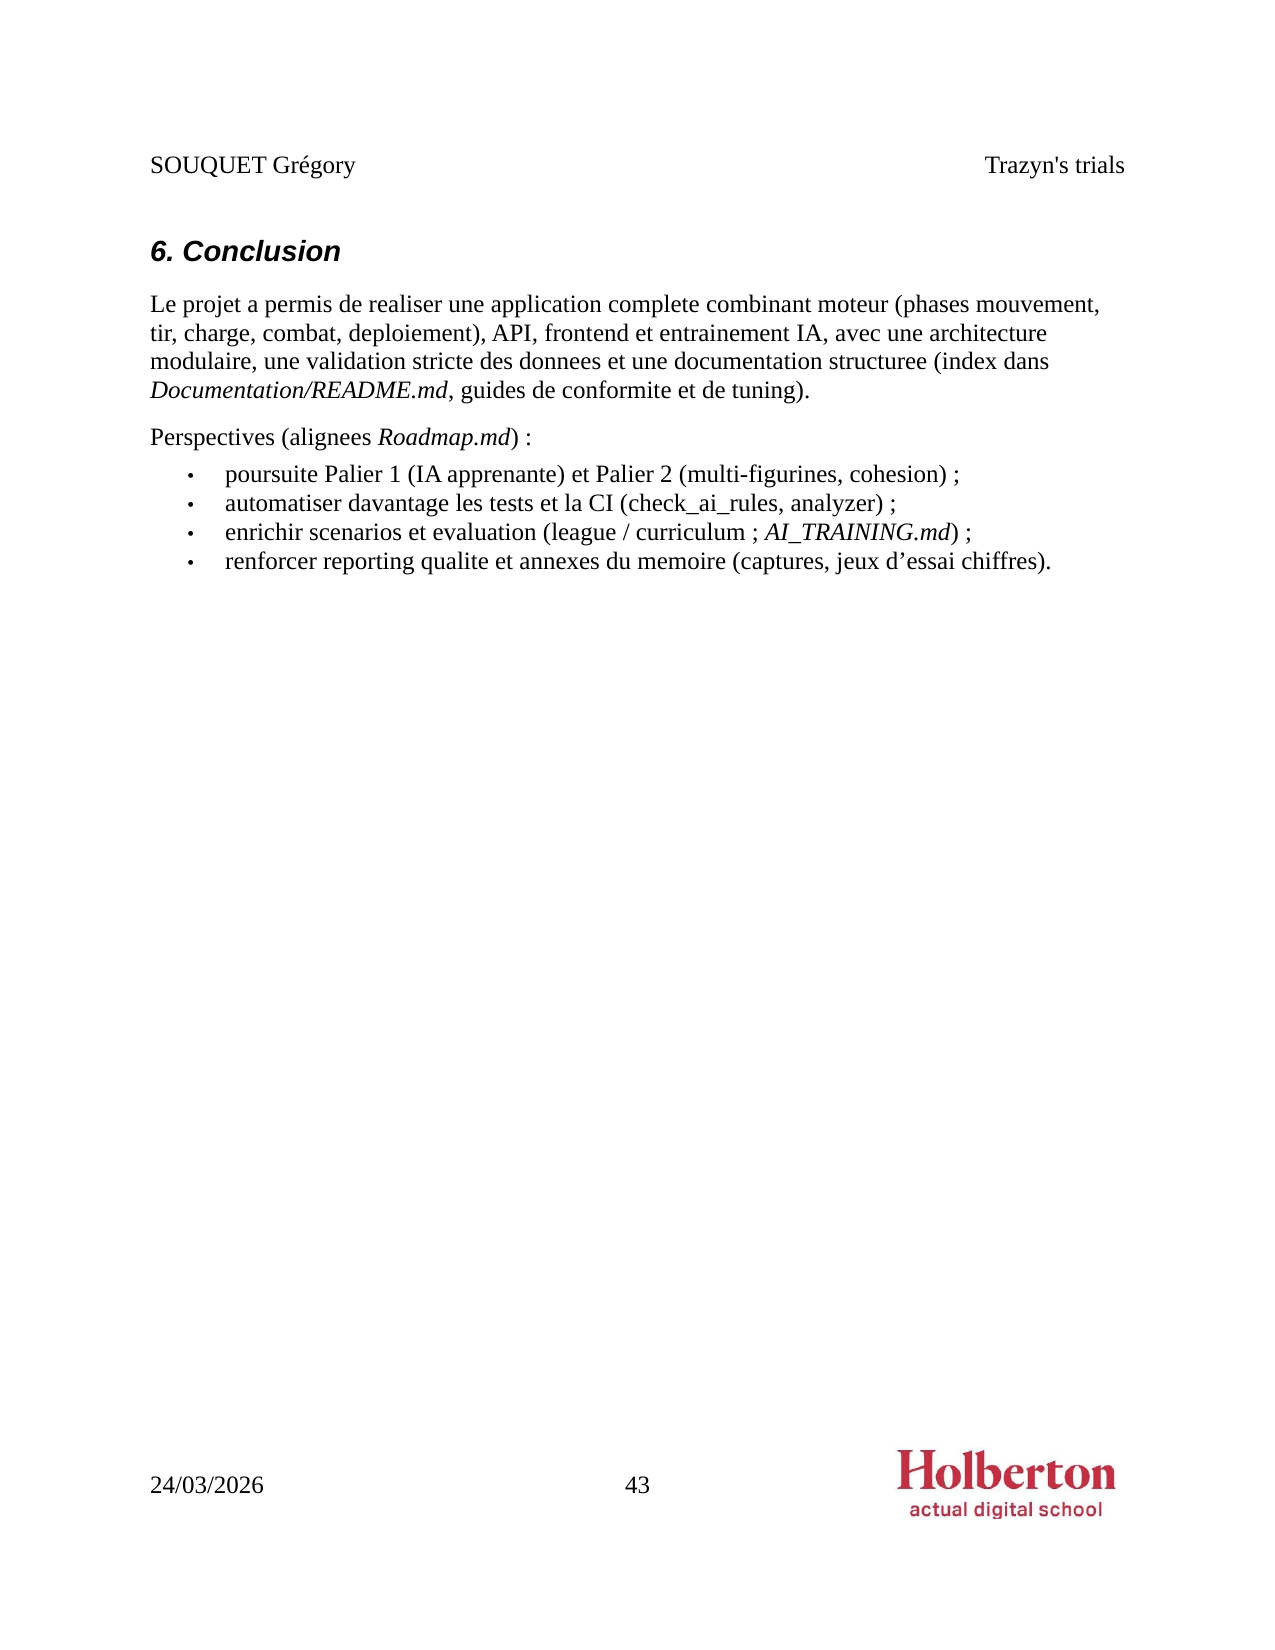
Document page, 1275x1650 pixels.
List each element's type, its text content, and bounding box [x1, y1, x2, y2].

list enrichir scenarios et evaluation (league / curriculum ; AI_TRAINING.md) ; [187, 517, 1125, 546]
text Le projet a permis de realiser une application complete combinant moteur (phases mouvement, tir, charge, combat, deploiement), API, frontend et entrainement IA, avec une architecture modulaire, une validation stricte des donnees et une documentation structuree (index dans Documentation/README.md, guides de conformite et de tuning). [150, 289, 1125, 404]
list poursuite Palier 1 (IA apprenante) et Palier 2 (multi-figurines, cohesion) ; [187, 459, 1125, 488]
picture [886, 1447, 1117, 1519]
subtitle 6. Conclusion [150, 234, 1125, 267]
list renforcer reporting qualite et annexes du memoire (captures, jeux d’essai chiffres). [187, 546, 1125, 574]
list automatiser davantage les tests et la CI (check_ai_rules, analyzer) ; [187, 488, 1125, 517]
text Perspectives (alignees Roadmap.md) : [150, 422, 1125, 451]
